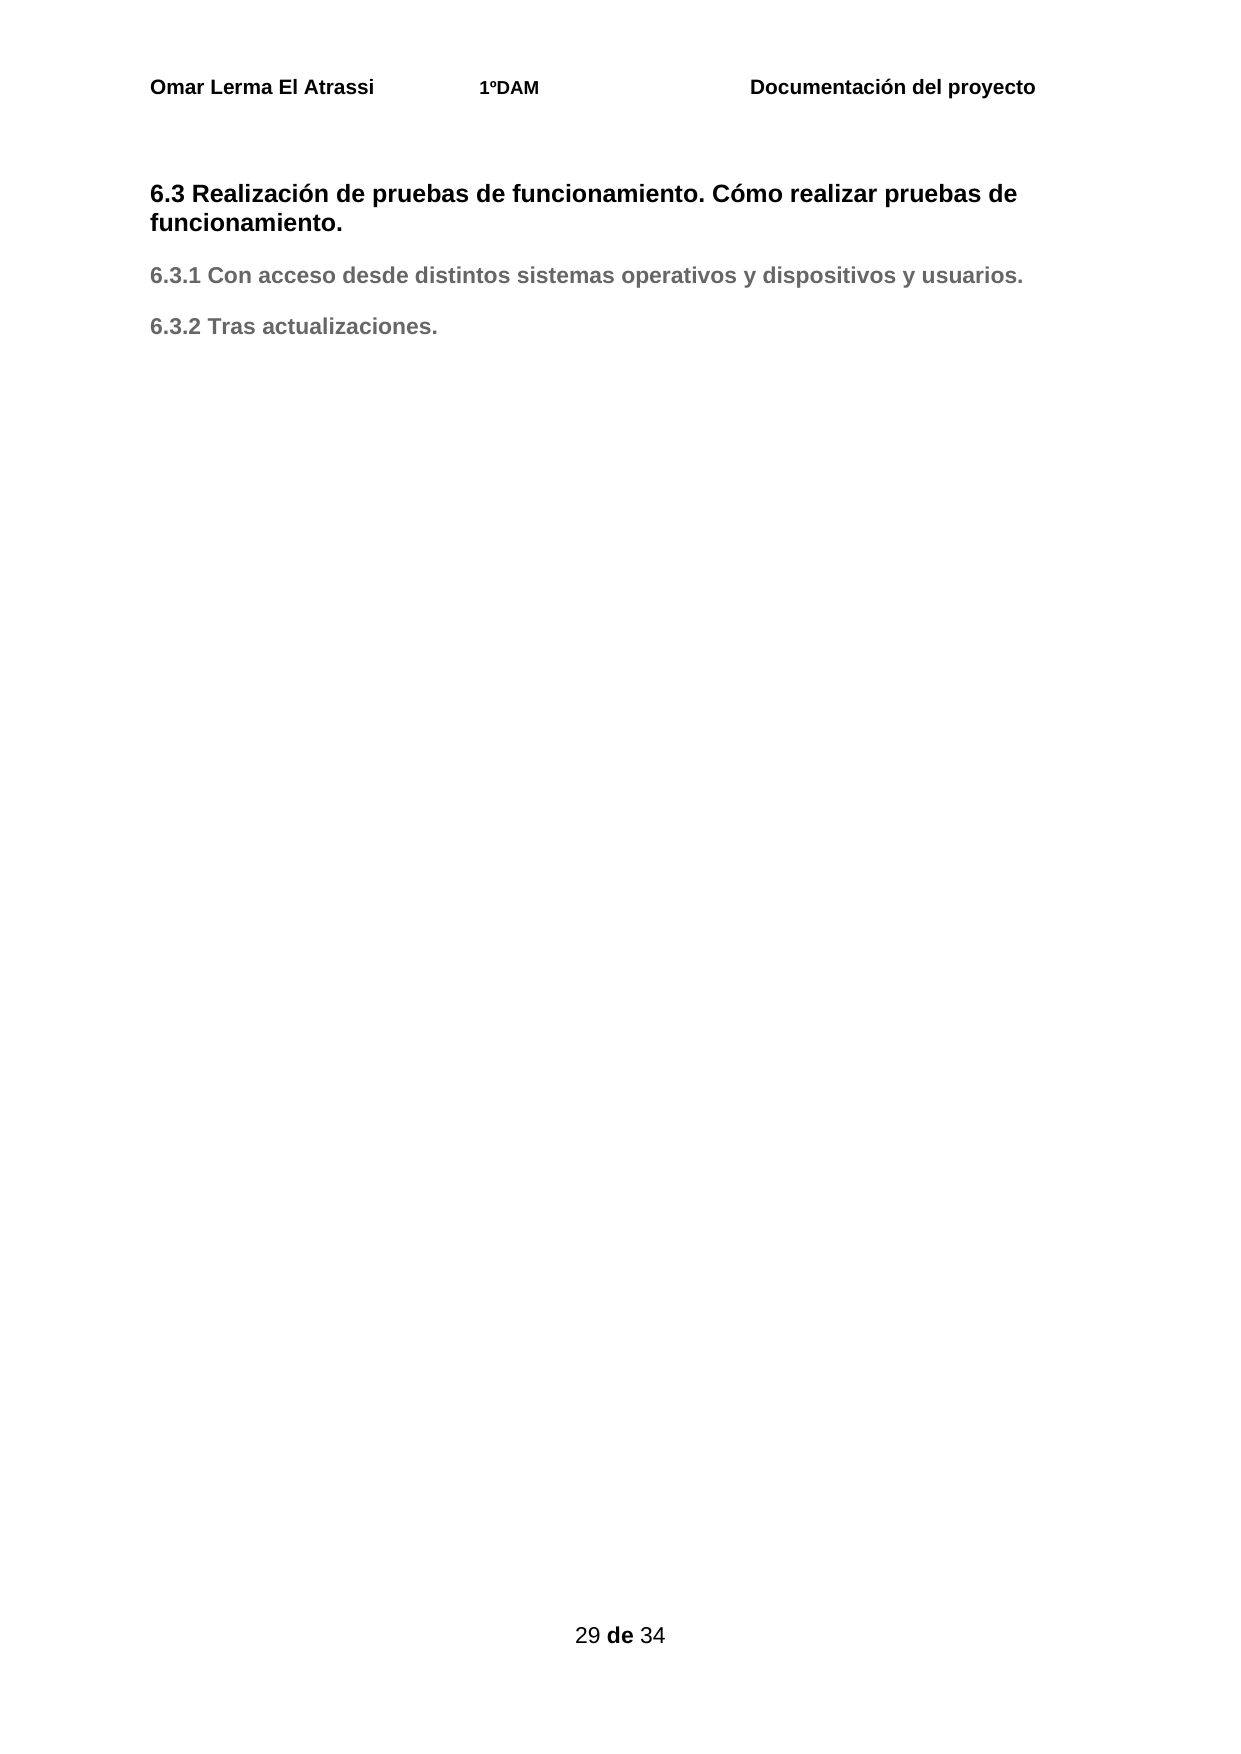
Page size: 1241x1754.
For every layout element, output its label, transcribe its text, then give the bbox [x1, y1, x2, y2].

subtitle 6.3 Realización de pruebas de funcionamiento. Cómo realizar pruebas de funcionamiento. [150, 179, 1090, 237]
subtitle 6.3.2 Tras actualizaciones. [150, 313, 1090, 339]
subtitle 6.3.1 Con acceso desde distintos sistemas operativos y dispositivos y usuarios. [150, 262, 1090, 288]
